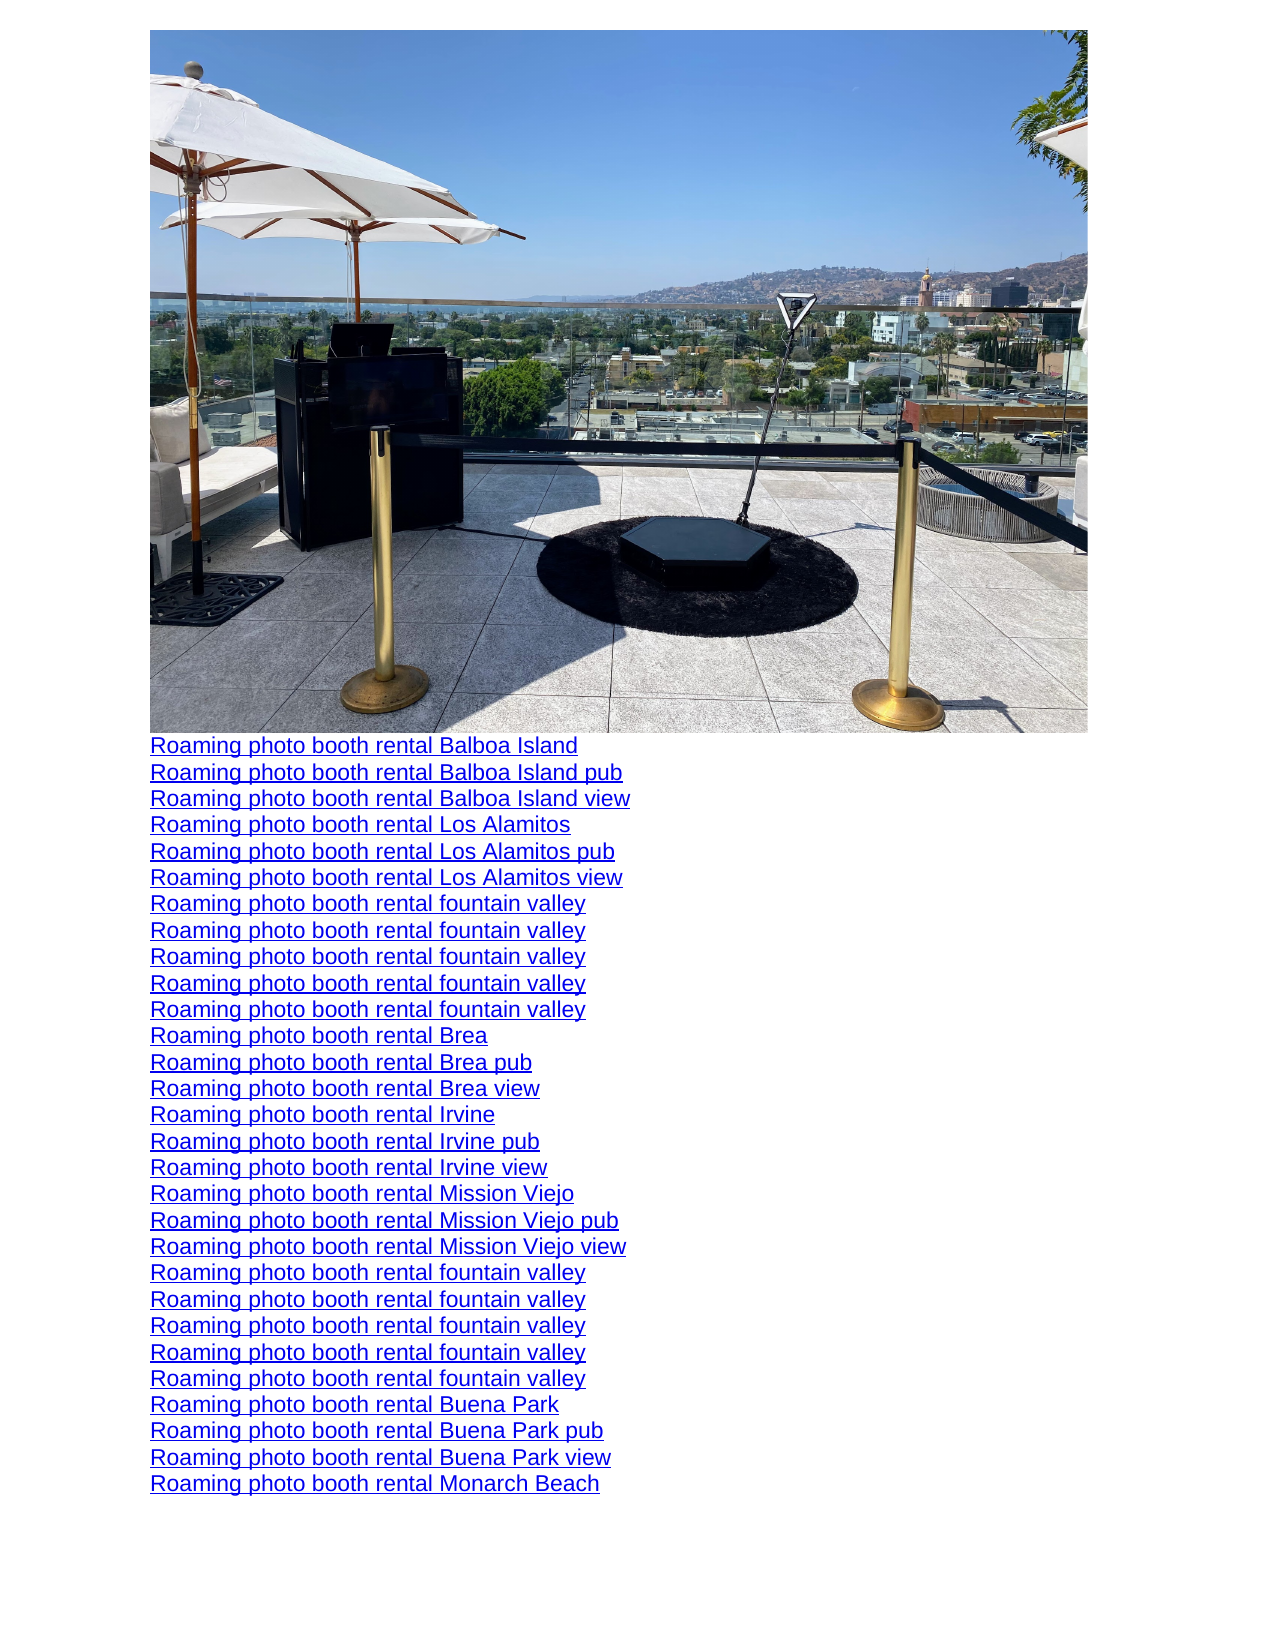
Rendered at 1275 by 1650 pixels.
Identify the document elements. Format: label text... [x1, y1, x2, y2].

text Roaming photo booth rental fountain valley [150, 969, 1125, 996]
text Roaming photo booth rental fountain valley [150, 1259, 1125, 1286]
text Roaming photo booth rental Irvine pub [150, 1128, 1125, 1154]
text Roaming photo booth rental Irvine view [150, 1154, 1125, 1180]
text Roaming photo booth rental Balboa Island view [150, 785, 1125, 811]
text Roaming photo booth rental Mission Viejo view [150, 1233, 1125, 1259]
text Roaming photo booth rental fountain valley [150, 943, 1125, 969]
text Roaming photo booth rental Brea pub [150, 1048, 1125, 1075]
text Roaming photo booth rental Mission Viejo [150, 1180, 1125, 1207]
text Roaming photo booth rental fountain valley [150, 1286, 1125, 1312]
text Roaming photo booth rental Buena Park [150, 1391, 1125, 1417]
text Roaming photo booth rental Buena Park pub [150, 1417, 1125, 1444]
text Roaming photo booth rental fountain valley [150, 1338, 1125, 1365]
text Roaming photo booth rental fountain valley [150, 1365, 1125, 1391]
picture [150, 30, 1088, 733]
text Roaming photo booth rental Balboa Island pub [150, 759, 1125, 785]
text Roaming photo booth rental Los Alamitos view [150, 864, 1125, 890]
text Roaming photo booth rental fountain valley [150, 917, 1125, 943]
text Roaming photo booth rental Brea [150, 1022, 1125, 1048]
text Roaming photo booth rental Balboa Island [150, 732, 1125, 759]
text Roaming photo booth rental Irvine [150, 1101, 1125, 1128]
text Roaming photo booth rental Buena Park view [150, 1444, 1125, 1470]
text Roaming photo booth rental fountain valley [150, 890, 1125, 917]
text Roaming photo booth rental Brea view [150, 1075, 1125, 1101]
text Roaming photo booth rental Los Alamitos pub [150, 838, 1125, 864]
text Roaming photo booth rental fountain valley [150, 996, 1125, 1022]
text Roaming photo booth rental Monarch Beach [150, 1470, 1125, 1497]
text Roaming photo booth rental Mission Viejo pub [150, 1207, 1125, 1233]
text Roaming photo booth rental fountain valley [150, 1312, 1125, 1338]
text Roaming photo booth rental Los Alamitos [150, 811, 1125, 838]
